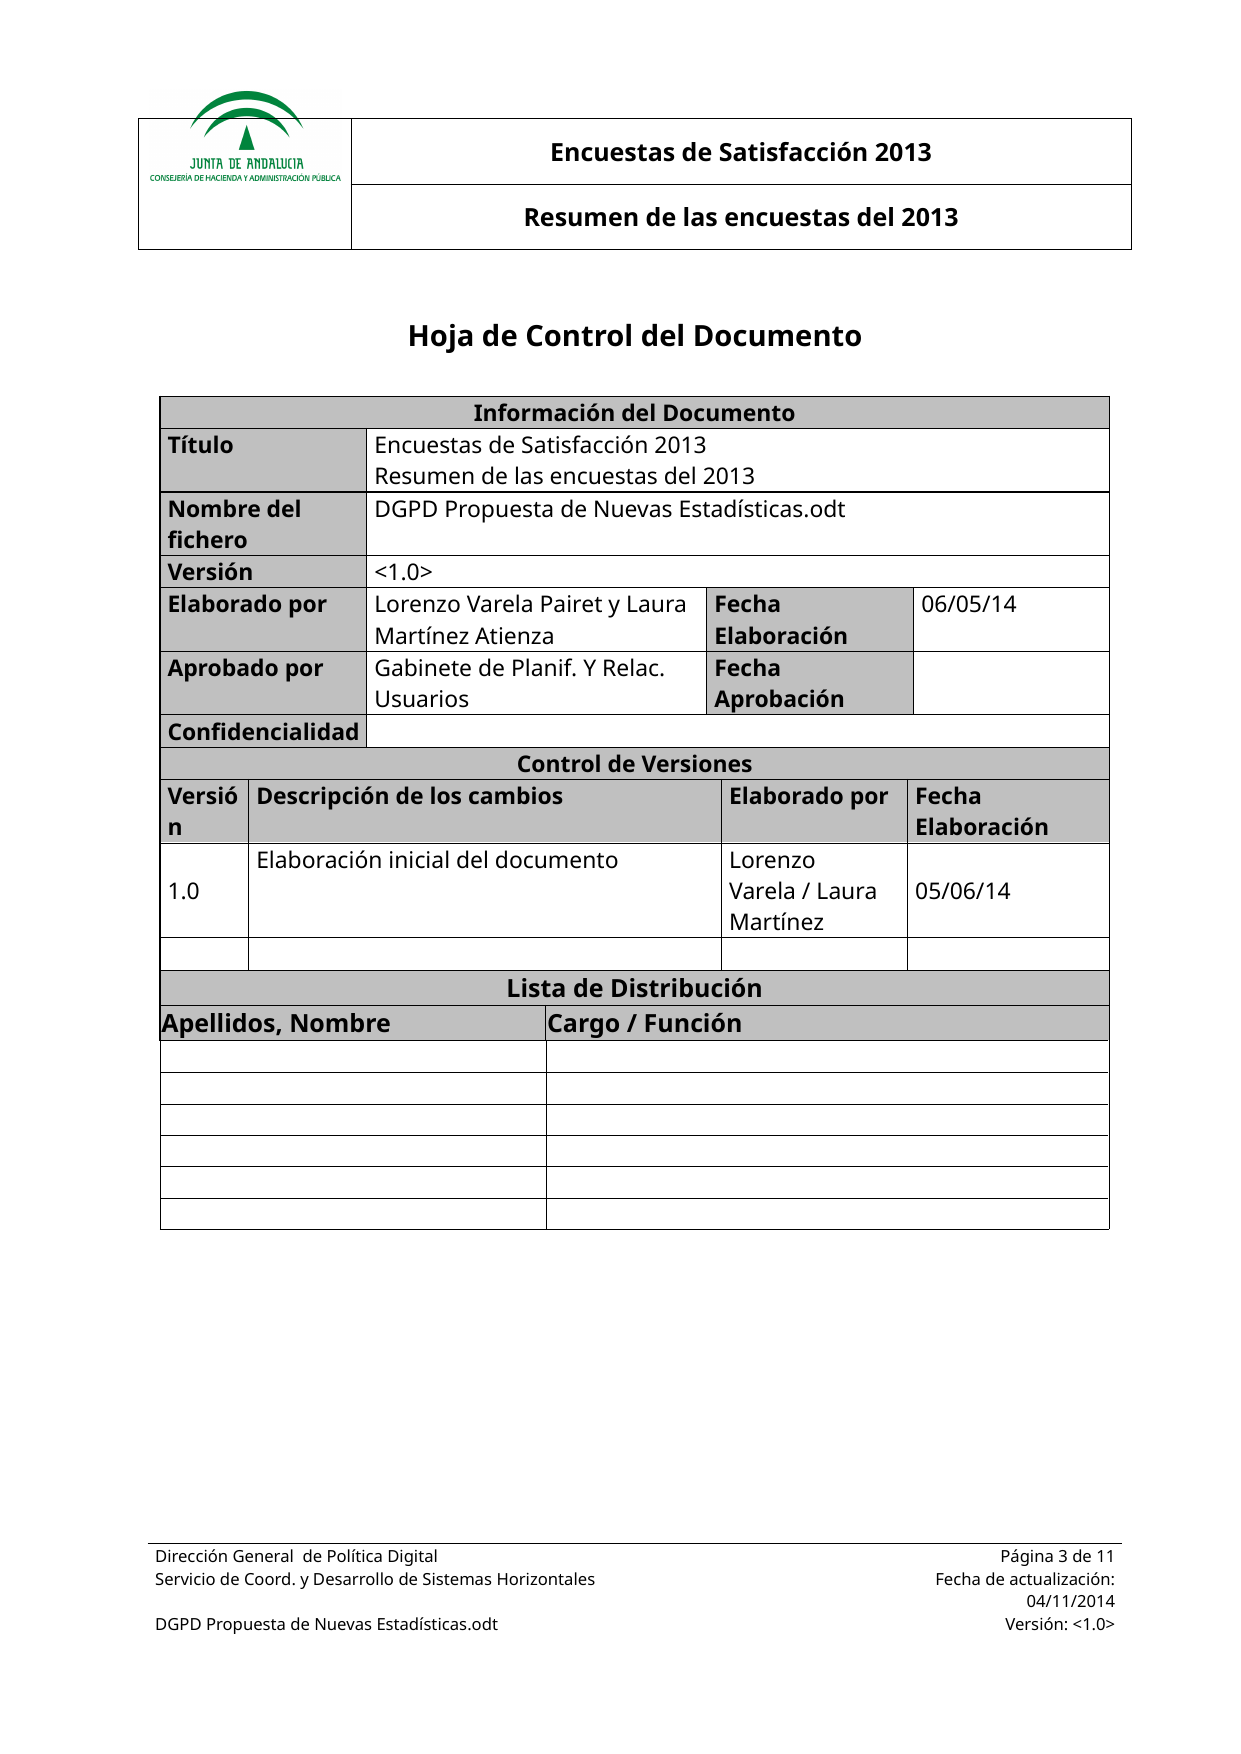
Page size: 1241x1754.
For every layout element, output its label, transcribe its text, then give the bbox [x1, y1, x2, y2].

table_cell [722, 938, 907, 969]
table_cell [161, 1073, 546, 1103]
table_cell Apellidos, Nombre [161, 1006, 545, 1040]
table_cell Elaborado por [161, 588, 366, 651]
table_cell Versión [161, 556, 366, 587]
table_cell <1.0> [367, 556, 1109, 587]
table_cell [161, 1136, 546, 1166]
table_cell [547, 1166, 1109, 1197]
table_cell Lorenzo Varela Pairet y Laura Martínez Atienza [367, 588, 706, 651]
table_cell 05/06/14 [908, 844, 1109, 937]
table_cell 05/06/14 [914, 588, 1109, 651]
table_cell [547, 1040, 1109, 1072]
table_cell [547, 1135, 1109, 1166]
table_cell Fecha Aprobación [707, 652, 913, 714]
table_header Información del Documento [161, 397, 1109, 428]
table_cell Descripción de los cambios [249, 780, 721, 842]
picture [149, 119, 342, 182]
table_cell [161, 1167, 546, 1197]
table_cell Elaboración inicial del documento [249, 844, 721, 937]
table_cell [547, 1104, 1109, 1135]
table_cell [367, 715, 1109, 747]
table_cell Elaborado por [722, 780, 907, 842]
table_cell 1.0 [161, 844, 248, 937]
table_cell Control de Versiones [161, 748, 1109, 779]
table_cell Título [161, 429, 366, 491]
table_cell Versión [161, 780, 248, 842]
table_cell [161, 1041, 546, 1072]
table_cell [249, 938, 721, 969]
table_cell [914, 652, 1109, 714]
table_cell Cargo / Función [546, 1006, 1109, 1040]
table_cell [161, 938, 248, 969]
picture [149, 89, 342, 118]
table_cell Fecha Elaboración [908, 780, 1109, 842]
table_cell [161, 1199, 546, 1229]
table_cell Lista de Distribución [161, 971, 1109, 1005]
table_cell Fecha Elaboración [707, 588, 913, 651]
table_cell Nombre del fichero [161, 493, 366, 555]
subtitle Hoja de Control del Documento [148, 316, 1122, 355]
table_cell [161, 1105, 546, 1135]
table_cell [547, 1198, 1109, 1229]
table_cell Aprobado por [161, 652, 366, 714]
table_cell Lorenzo Varela / Laura Martínez [722, 844, 907, 937]
table_cell Confidencialidad [161, 715, 366, 747]
table_cell [908, 938, 1109, 969]
table_cell [547, 1072, 1109, 1103]
table_cell DGPD Propuesta de Nuevas Estadísticas.odt [367, 493, 1109, 555]
table_cell Gabinete de Planif. Y Relac. Usuarios [367, 652, 706, 714]
table_cell Encuestas de Satisfacción 2013 Resumen de las encuestas del 2013 [367, 429, 1109, 491]
